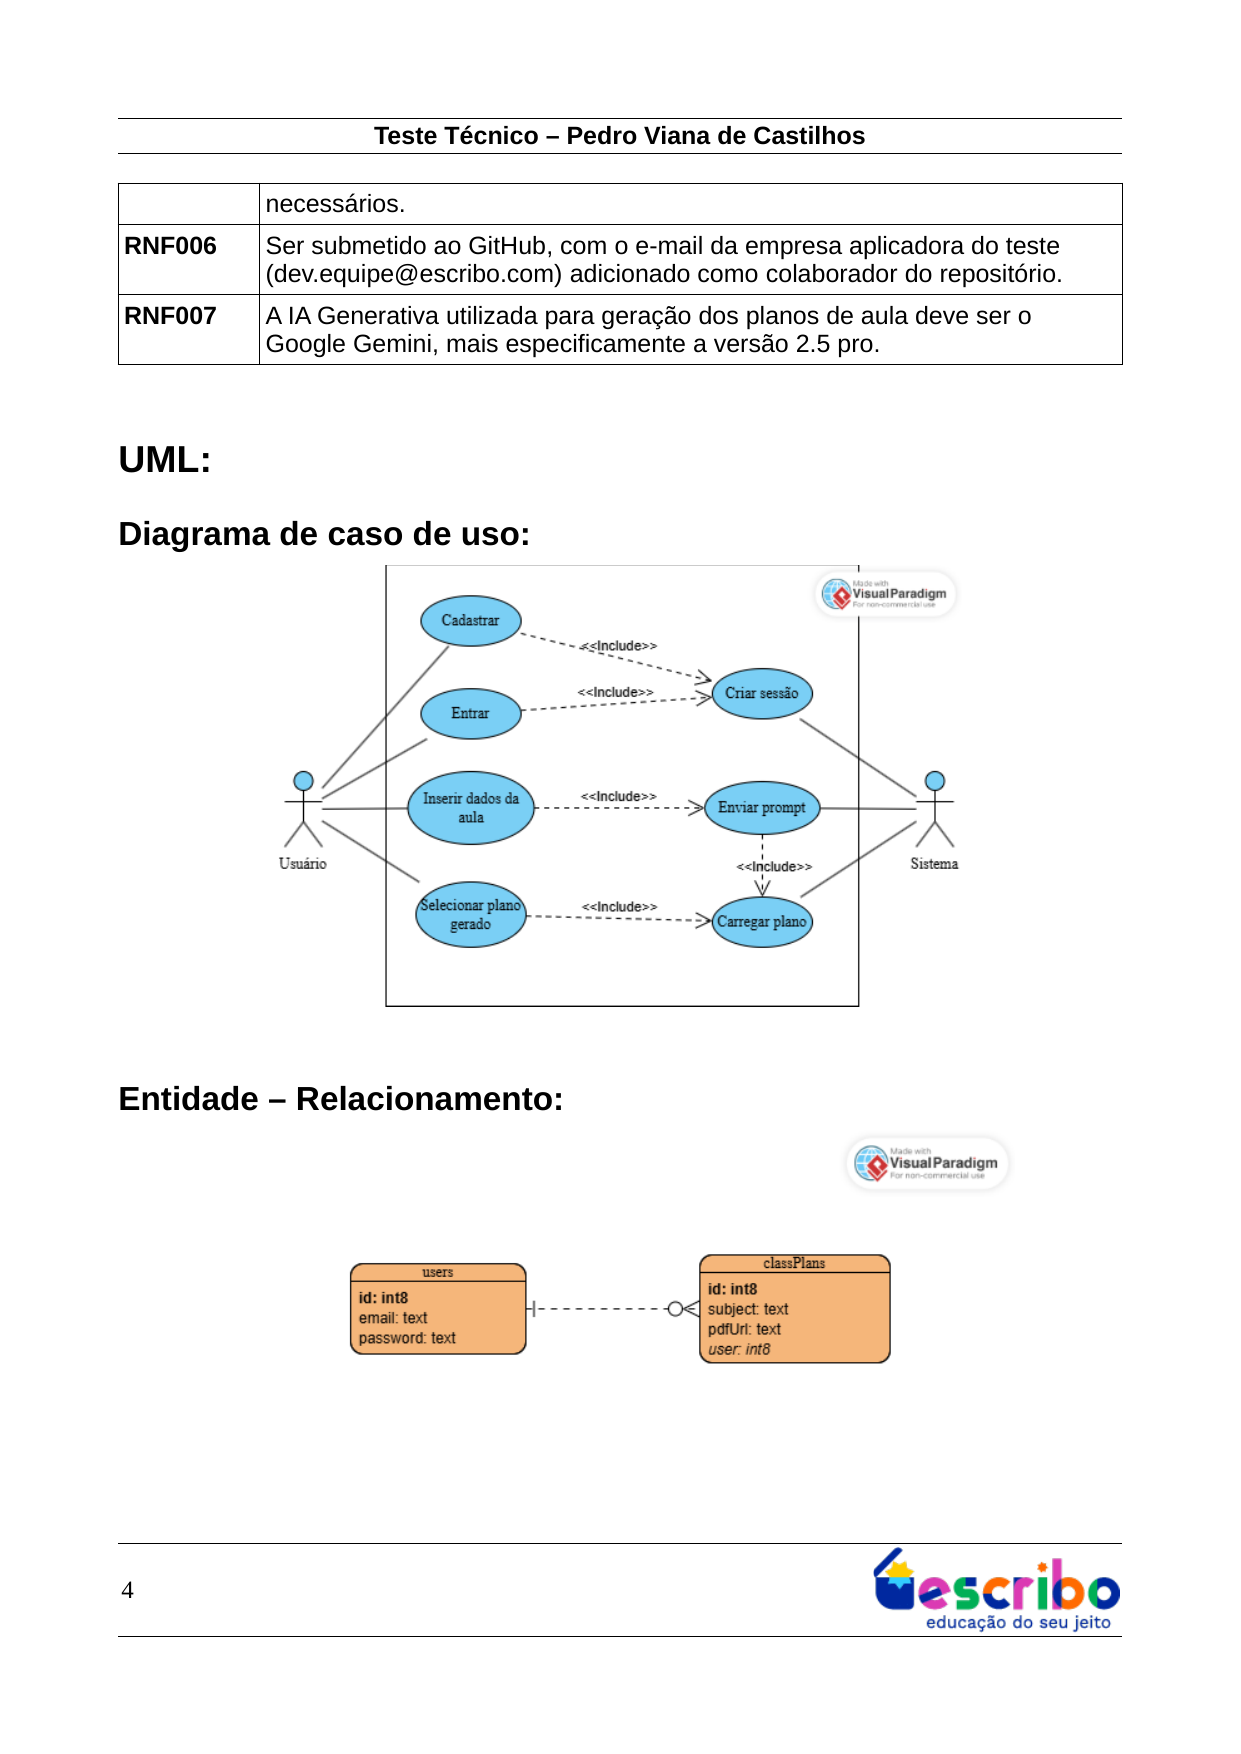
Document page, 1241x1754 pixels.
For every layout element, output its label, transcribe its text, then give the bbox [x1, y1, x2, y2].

table_cell Ser submetido ao GitHub, com o e-mail da empresa aplicadora do teste (dev.equipe@escribo.com) adicionado como colaborador do repositório. [260, 225, 1122, 294]
table_cell A IA Generativa utilizada para geração dos planos de aula deve ser o Google Gemini, mais especificamente a versão 2.5 pro. [260, 295, 1122, 364]
table_cell RNF006 [119, 225, 259, 294]
picture [873, 1547, 1120, 1633]
picture [278, 565, 962, 1007]
table_cell necessários. [260, 184, 1122, 224]
picture [225, 1129, 1015, 1489]
subtitle Entidade – Relacionamento: [118, 1079, 1122, 1117]
table_cell RNF007 [119, 295, 259, 364]
subtitle UML: [118, 437, 1122, 481]
subtitle Diagrama de caso de uso: [118, 514, 1122, 552]
table_cell [119, 184, 259, 224]
